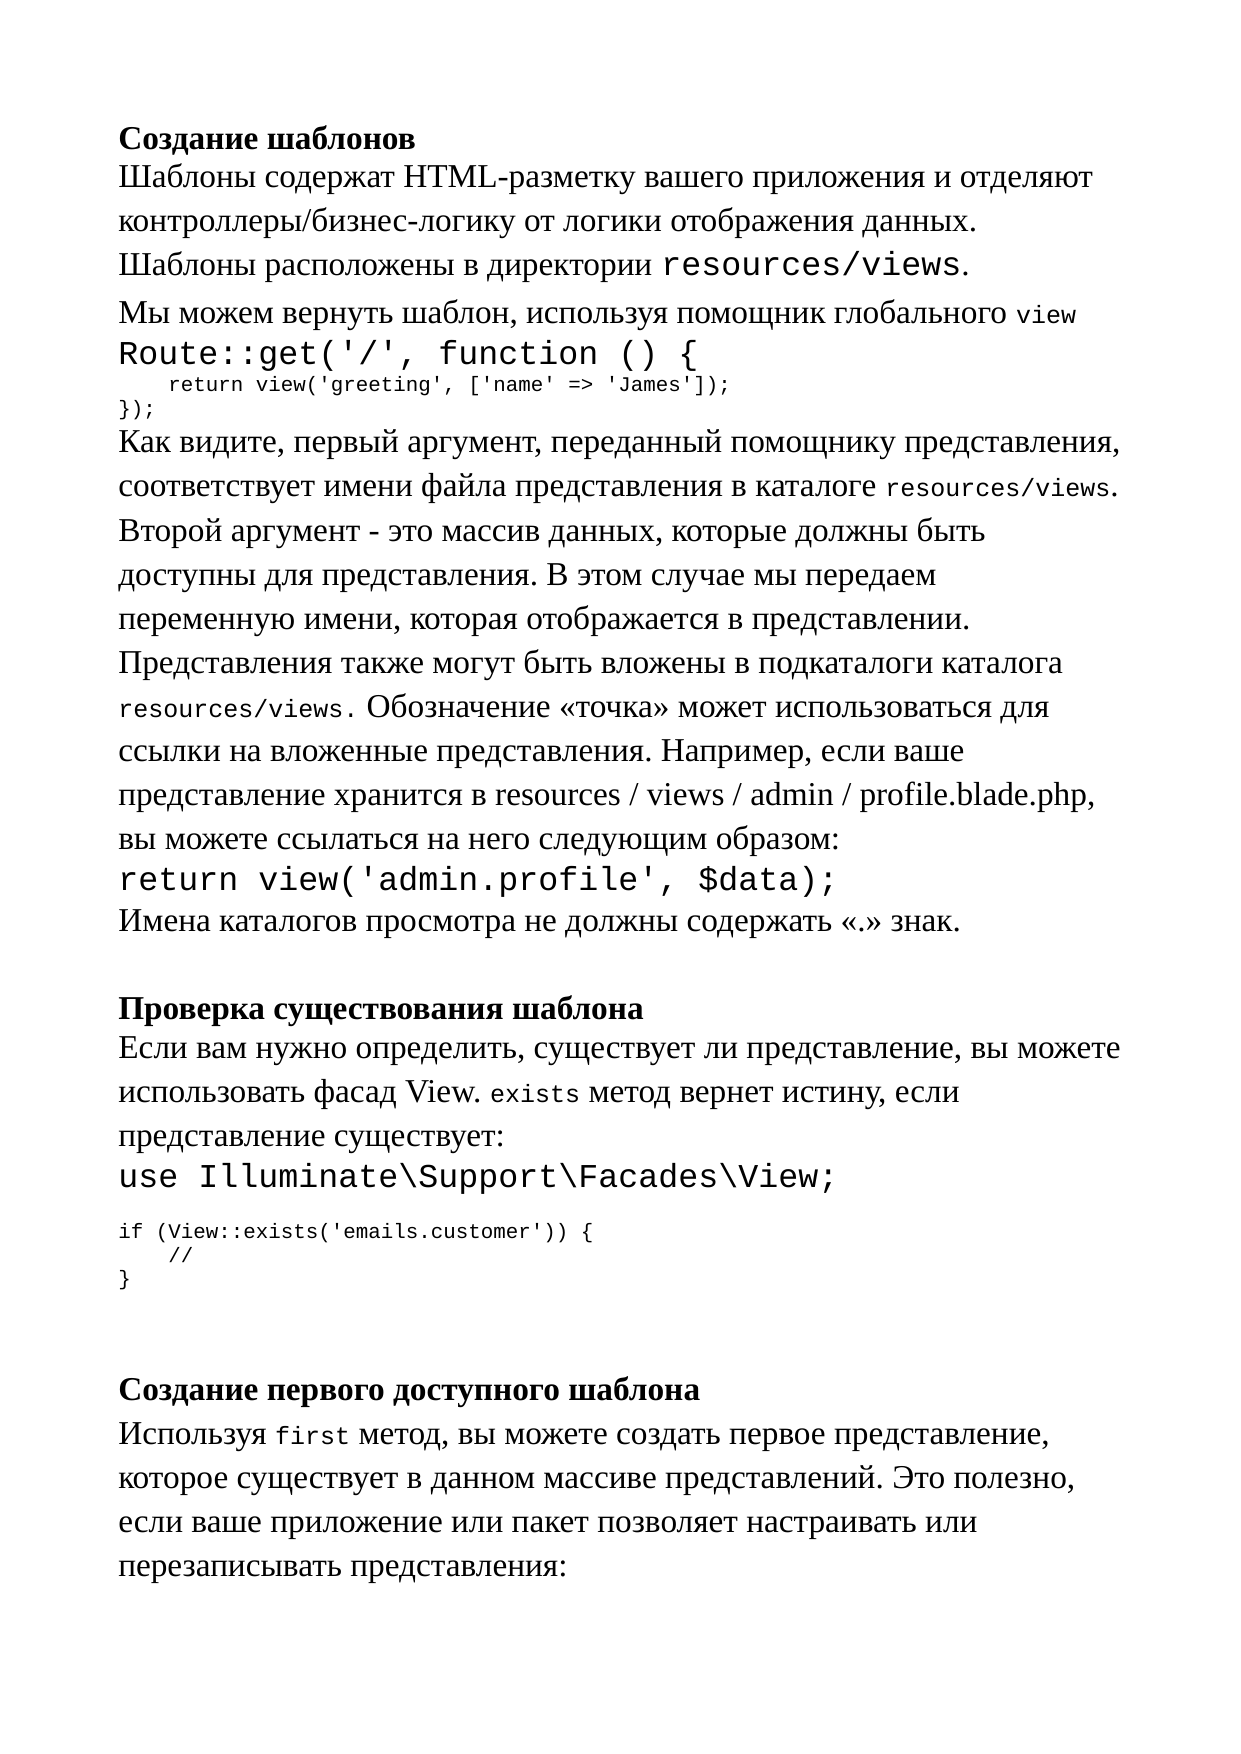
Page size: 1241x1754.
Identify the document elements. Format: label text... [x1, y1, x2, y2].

text use Illuminate\Support\Facades\View; [118, 1159, 1122, 1197]
text Мы можем вернуть шаблон, используя помощник глобального view [118, 292, 1122, 331]
text if (View::exists('emails.customer')) { [118, 1221, 1122, 1244]
text Используя first метод, вы можете создать первое представление, которое существует в данном массиве представлений. Это полезно, если ваше приложение или пакет позволяет настраивать или перезаписывать представления: [118, 1413, 1122, 1584]
text Имена каталогов просмотра не должны содержать «.» знак. [118, 901, 1122, 939]
subtitle Создание шаблонов [118, 118, 1122, 156]
text return view('greeting', ['name' => 'James']); [118, 374, 1122, 398]
text } [118, 1268, 1122, 1292]
text Создание первого доступного шаблона [118, 1369, 1122, 1407]
subtitle Проверка существования шаблона [118, 989, 1122, 1027]
text Второй аргумент - это массив данных, которые должны быть доступны для представления. В этом случае мы передаем переменную имени, которая отображается в представлении. [118, 510, 1122, 636]
text Представления также могут быть вложены в подкаталоги каталога resources/views. Обозначение «точка» может использоваться для ссылки на вложенные представления. Например, если ваше представление хранится в resources / views / admin / profile.blade.php, вы можете ссылаться на него следующим образом: [118, 642, 1122, 857]
text // [118, 1244, 1122, 1268]
text Если вам нужно определить, существует ли представление, вы можете использовать фасад View. exists метод вернет истину, если представление существует: [118, 1027, 1122, 1154]
text Как видите, первый аргумент, переданный помощнику представления, соответствует имени файла представления в каталоге resources/views. [118, 421, 1122, 504]
text return view('admin.profile', $data); [118, 863, 1122, 901]
text Шаблоны содержат HTML-разметку вашего приложения и отделяют контроллеры/бизнес-логику от логики отображения данных. Шаблоны расположены в директории resources/views. [118, 156, 1122, 286]
text Route::get('/', function () { [118, 336, 1122, 374]
text }); [118, 398, 1122, 421]
